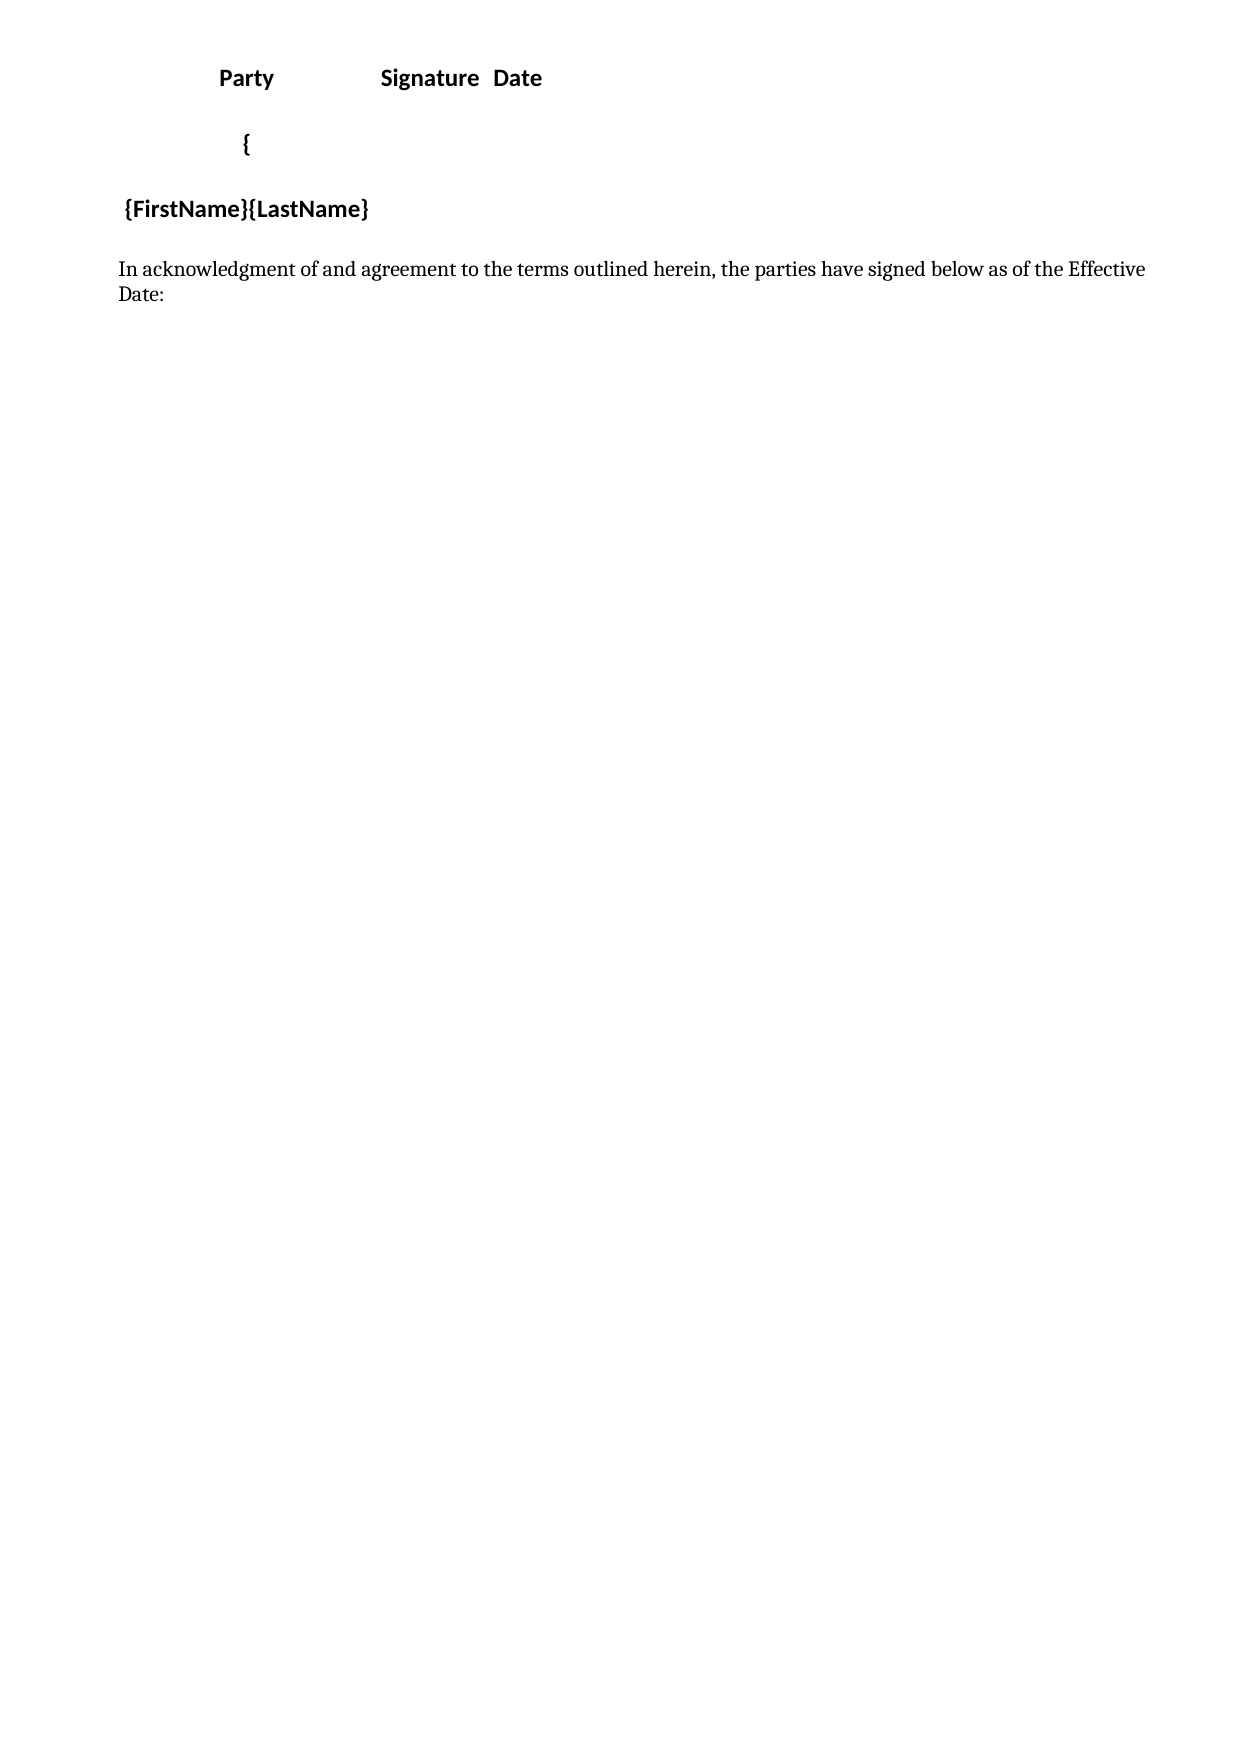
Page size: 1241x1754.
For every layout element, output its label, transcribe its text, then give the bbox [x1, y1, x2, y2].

table_cell [485, 125, 550, 191]
table_header Party [118, 59, 375, 125]
table_cell [375, 191, 485, 257]
table_cell [375, 125, 485, 191]
table_cell {FirstName}{LastName} [118, 191, 375, 257]
text In acknowledgment of and agreement to the terms outlined herein, the parties have signed below as of the Effective Date: [118, 257, 1181, 307]
table_header Date [485, 59, 550, 125]
table_header Signature [375, 59, 485, 125]
table_cell { [118, 125, 375, 191]
table_cell [485, 191, 550, 257]
